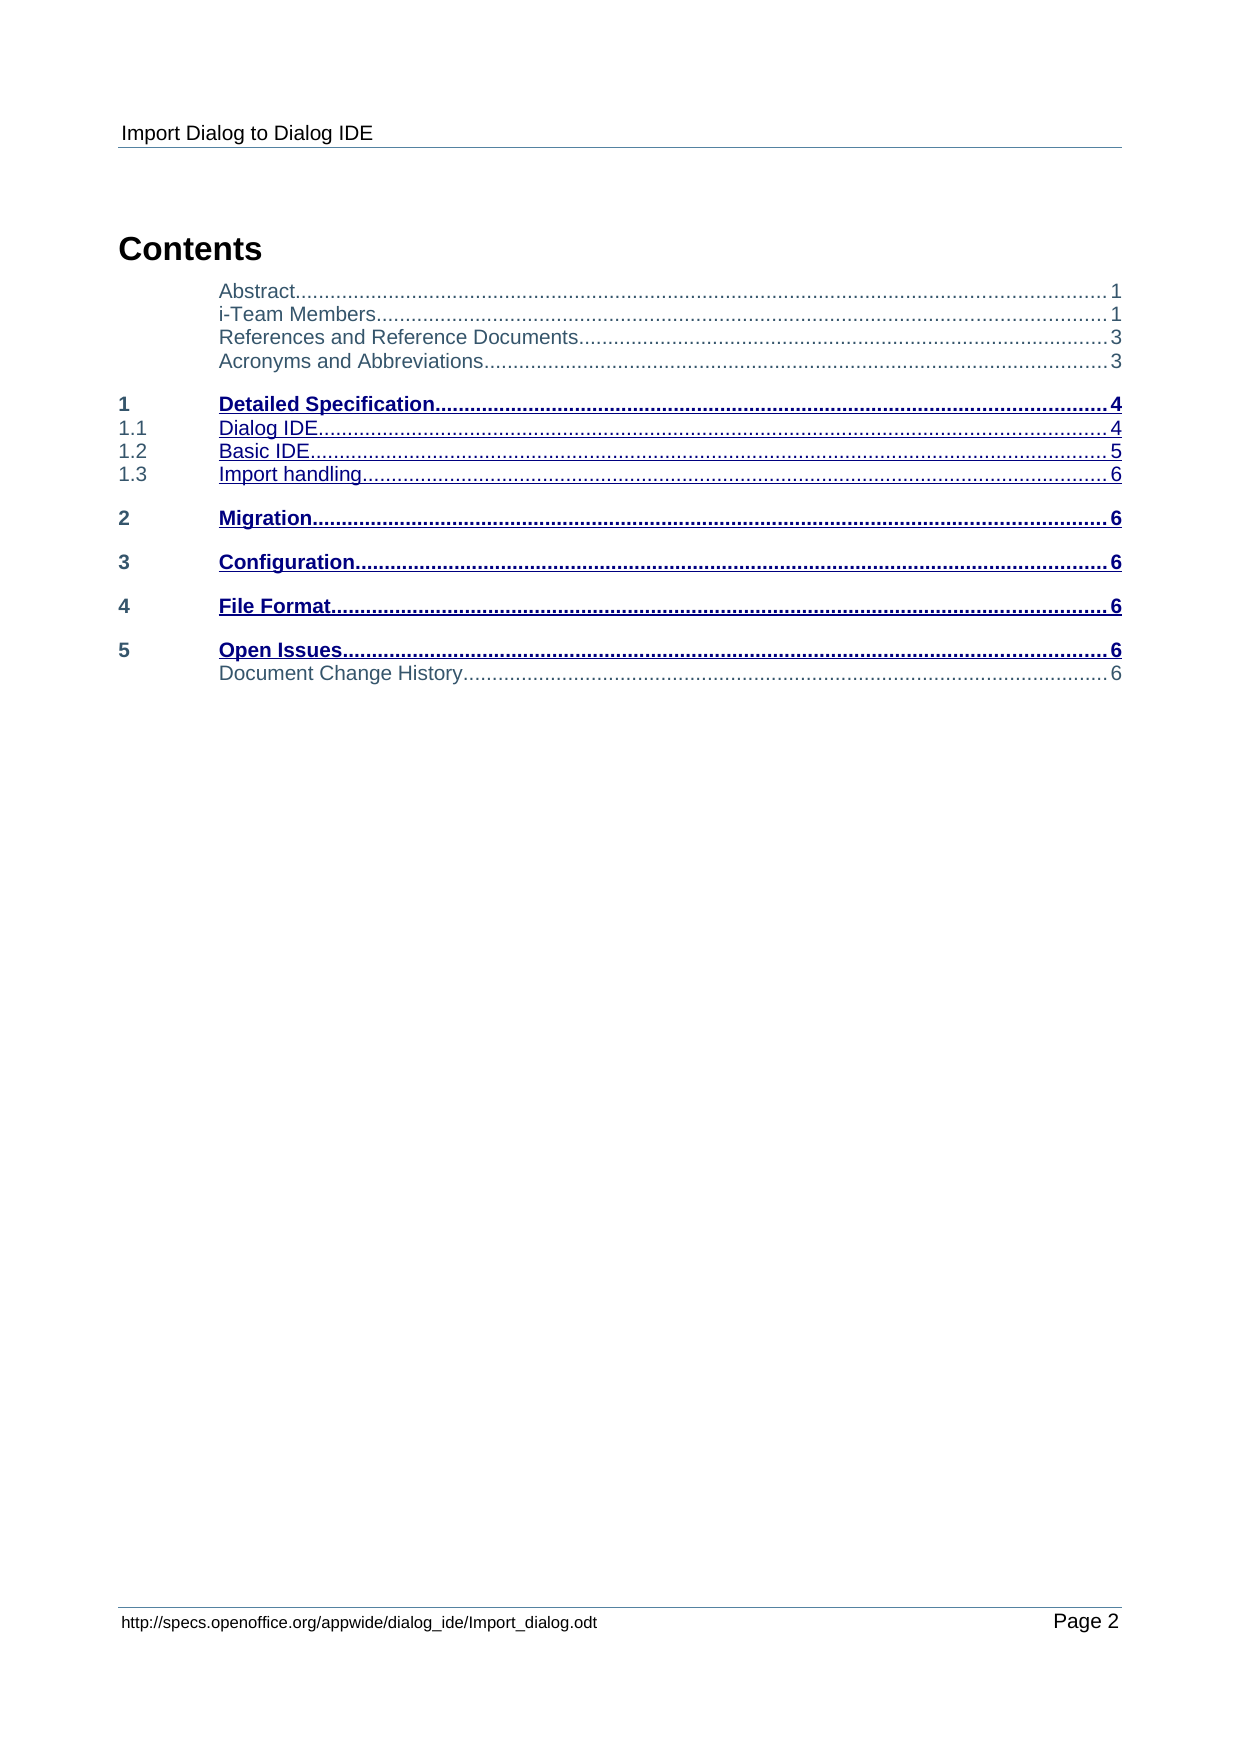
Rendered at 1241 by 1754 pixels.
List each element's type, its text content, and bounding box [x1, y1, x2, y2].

text 5 Open Issues 6 [118, 638, 1122, 661]
text 1.1 Dialog IDE 4 [118, 416, 1122, 439]
text 3 Configuration 6 [118, 550, 1122, 574]
subtitle Contents [118, 230, 1122, 267]
text 1 Detailed Specification 4 [118, 393, 1122, 416]
text References and Reference Documents 3 [118, 326, 1122, 349]
text Acronyms and Abbreviations 3 [118, 349, 1122, 372]
text Abstract 1 [118, 279, 1122, 303]
text 2 Migration 6 [118, 507, 1122, 530]
text i-Team Members 1 [118, 303, 1122, 326]
text Document Change History 6 [118, 661, 1122, 684]
text 1.3 Import handling 6 [118, 463, 1122, 486]
text 1.2 Basic IDE 5 [118, 439, 1122, 463]
text 4 File Format 6 [118, 594, 1122, 617]
